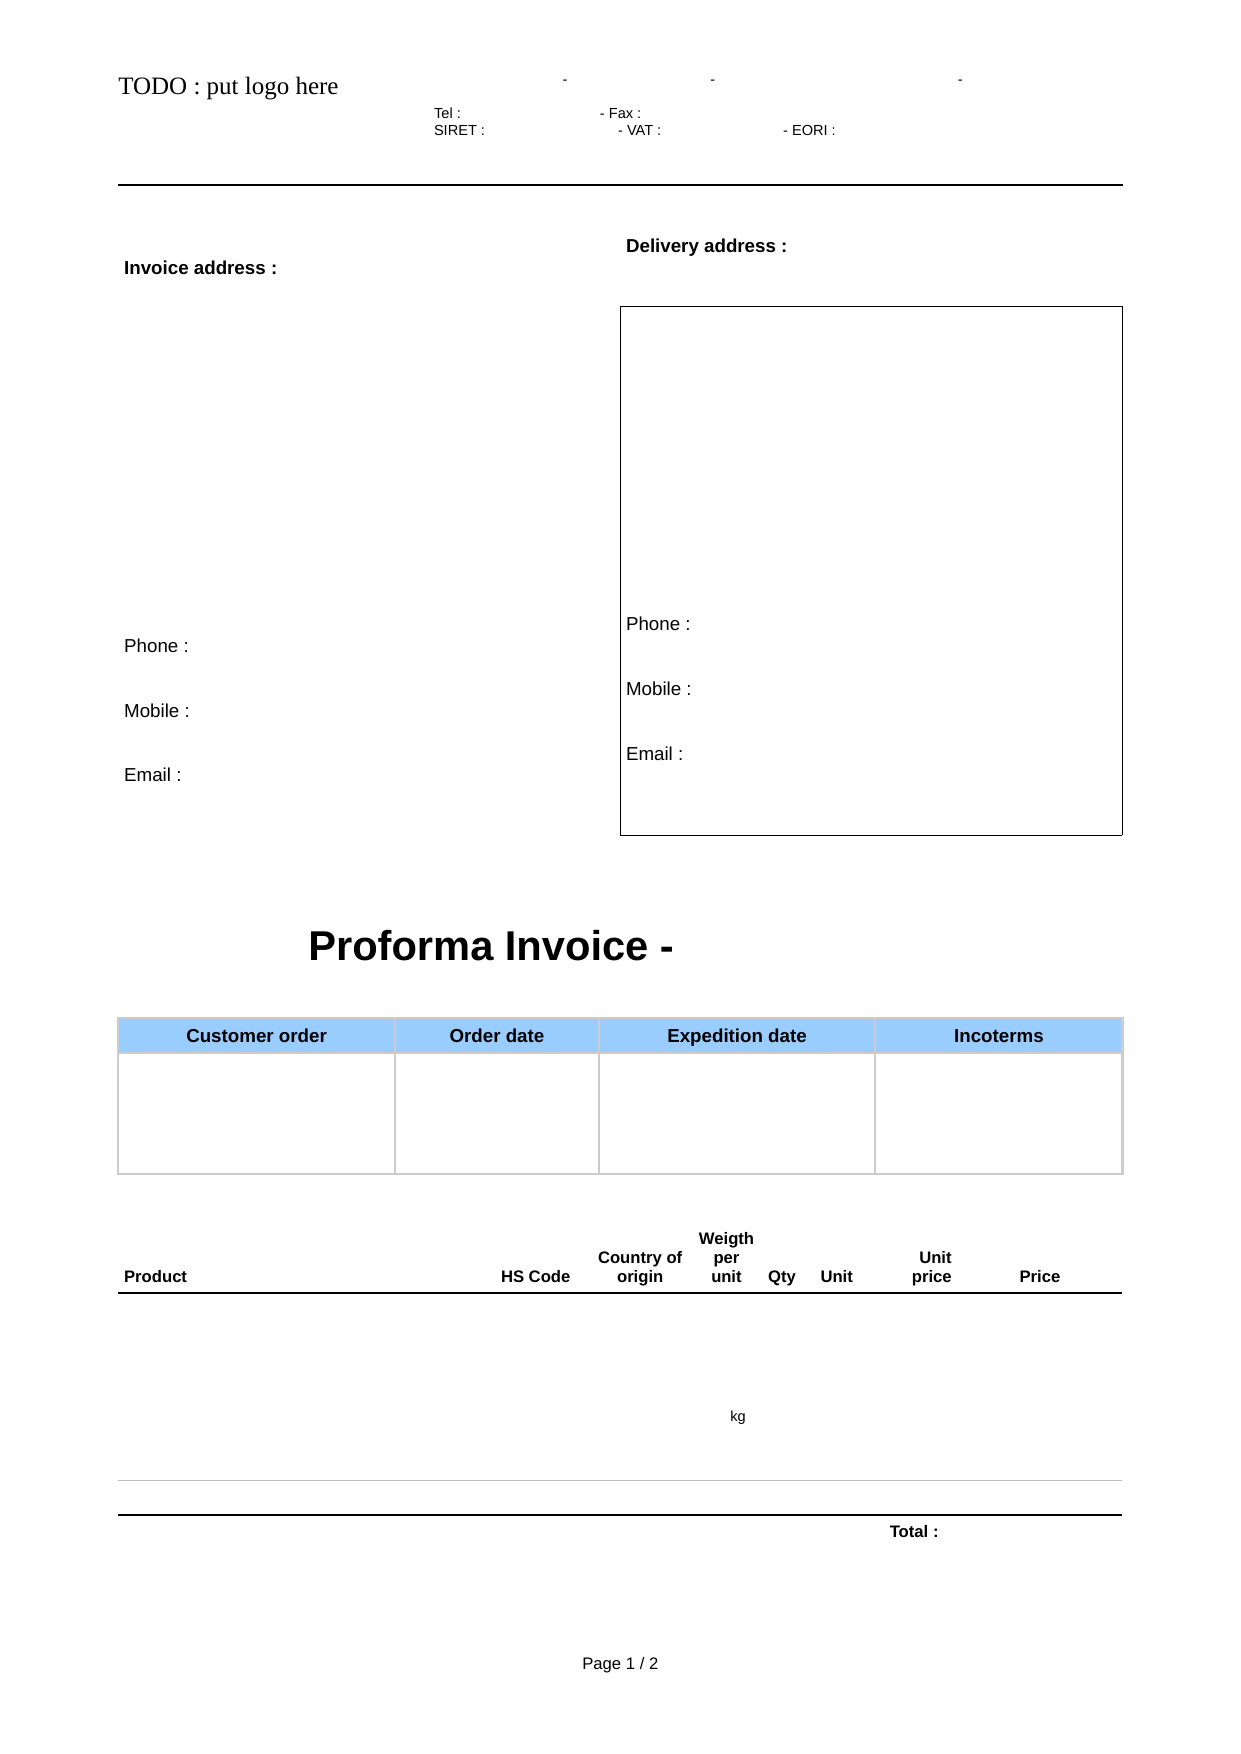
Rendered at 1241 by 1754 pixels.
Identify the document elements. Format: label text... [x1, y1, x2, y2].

table_header Price [957, 1223, 1122, 1292]
table_cell [589, 1481, 691, 1514]
table_header HS Code [483, 1223, 588, 1292]
table_header Unit price [871, 1223, 957, 1292]
table_header Expedition date [600, 1019, 874, 1052]
table_cell <formatLang(l['obj'].product_id.weight)> kg [691, 1335, 761, 1480]
table_cell <formatLang(l['price_subtotal'])> [957, 1335, 1074, 1480]
table_header Weigth per unit [691, 1223, 761, 1292]
table_cell [957, 1294, 1074, 1334]
table_cell <formatLang(total(o)['total'])> [957, 1516, 1074, 1623]
table_cell [802, 1481, 871, 1514]
table_cell [118, 1516, 483, 1623]
table_cell <o.date_done and formatLang(o.date_done, date=True) or ''> [600, 1054, 874, 1173]
table_header Order date [396, 1019, 598, 1052]
table_cell <formatLang(l['price_unit'])> [871, 1335, 957, 1480]
table_cell [1074, 1481, 1122, 1514]
table_cell [802, 1516, 871, 1623]
table_cell <total(o)['currency_name']> [1074, 1516, 1122, 1623]
table_cell <l['obj'].product_id.country_id and l['obj'].product_id.country_id.code or ''> [589, 1335, 691, 1480]
table_cell <l['product_qty']> [761, 1335, 802, 1480]
table_header Product [118, 1223, 483, 1292]
table_cell <l['obj'].product_id.intrastat_id and l['obj'].product_id.intrastat_id.name or ''> [483, 1335, 588, 1480]
table_cell [691, 1516, 802, 1623]
table_cell <o.sale_id and o.sale_id.date_order and formatLang(o.sale_id.date_order, date=True) or ''> [396, 1054, 598, 1173]
table_header Unit [802, 1223, 871, 1292]
table_cell <l['obj'].name> <l['obj'].product_id.description_sale or ''> [118, 1335, 483, 1480]
table_cell <for each="l in factored_stock_moves(o)"> [118, 1294, 483, 1334]
table_header Delivery address : [620, 229, 1122, 306]
table_cell [691, 1294, 761, 1334]
table_cell [957, 1481, 1074, 1514]
table_cell <if test="o.sale_id"> <o.sale_id.partner_invoice_id.name or ''> <o.sale_id.partner_invoice_id.street or ''> <if test="o.sale_id.partner_invoice_id.street2"> <o.sale_id.partner_invoice_id.street2> </if> <o.sale_id.partner_invoice_id.zip and o.sale_id.partner_invoice_id.zip + ' ' or ''><o.sale_id.partner_invoice_id.city or ''> <if test="o.sale_id.partner_invoice_id.state_id"> <o.sale_id.partner_invoice_id.state_id.name> </if> <o.sale_id.partner_invoice_id.country_id.name or ''> <if test="o.sale_id.partner_invoice_id.phone"> Phone : <o.sale_id.partner_invoice_id.phone> </if> <if test="o.sale_id.partner_invoice_id.mobile"> Mobile : <o.sale_id.partner_invoice_id.mobile> </if> <if test="o.sale_id.partner_invoice_id.email"> Email : <o.sale_id.partner_invoice_id.email> </if> </if> [118, 306, 620, 834]
table_cell <o.sale_id and o.sale_id.incoterm and o.sale_id.incoterm.code or ''> [876, 1054, 1121, 1173]
table_cell Total : [871, 1516, 957, 1623]
table_cell <if test="o.partner_id"> <o.partner_id.name or ''> <o.partner_id.street or ''> <if test="o.partner_id.street2"> <o.partner_id.street2> </if> <o.partner_id.zip and o.partner_id.zip + ' ' or ''><o.partner_id.city or ''> <if test="o.partner_id.state_id"> <o.partner_id.state_id.name> </if> <o.partner_id.country_id.name or ''> <if test="o.partner_id.phone"> Phone : <o.partner_id.phone> </if> <if test="o.partner_id.mobile"> Mobile : <o.partner_id.mobile> </if> <if test="o.partner_id.email"> Email : <o.partner_id.email> </if> </if> [621, 307, 1122, 834]
table_cell [802, 1294, 871, 1334]
table_cell [483, 1294, 588, 1334]
table_cell <o.sale_id and o.sale_id.client_order_ref or ''> [119, 1054, 394, 1173]
table_cell [483, 1481, 588, 1514]
table_header Customer order [119, 1019, 394, 1052]
table_header Country of origin [589, 1223, 691, 1292]
table_header Incoterms [876, 1019, 1121, 1052]
table_cell [589, 1294, 691, 1334]
table_cell </for> [118, 1481, 483, 1514]
table_cell [1074, 1294, 1122, 1334]
table_cell [691, 1481, 761, 1514]
table_cell <l['currency_name']> [1074, 1335, 1122, 1480]
table_cell <l['obj'].product_uom.name or ''> [802, 1335, 871, 1480]
text Proforma Invoice - <o.name or ''> [118, 921, 1122, 969]
table_cell [761, 1294, 802, 1334]
table_cell [761, 1481, 802, 1514]
table_header <if test="o.sale_id"> Invoice address : </if> [118, 229, 620, 306]
table_cell [589, 1516, 691, 1623]
table_cell [871, 1481, 957, 1514]
table_cell [483, 1516, 588, 1623]
table_header Qty [761, 1223, 802, 1292]
table_cell [871, 1294, 957, 1334]
